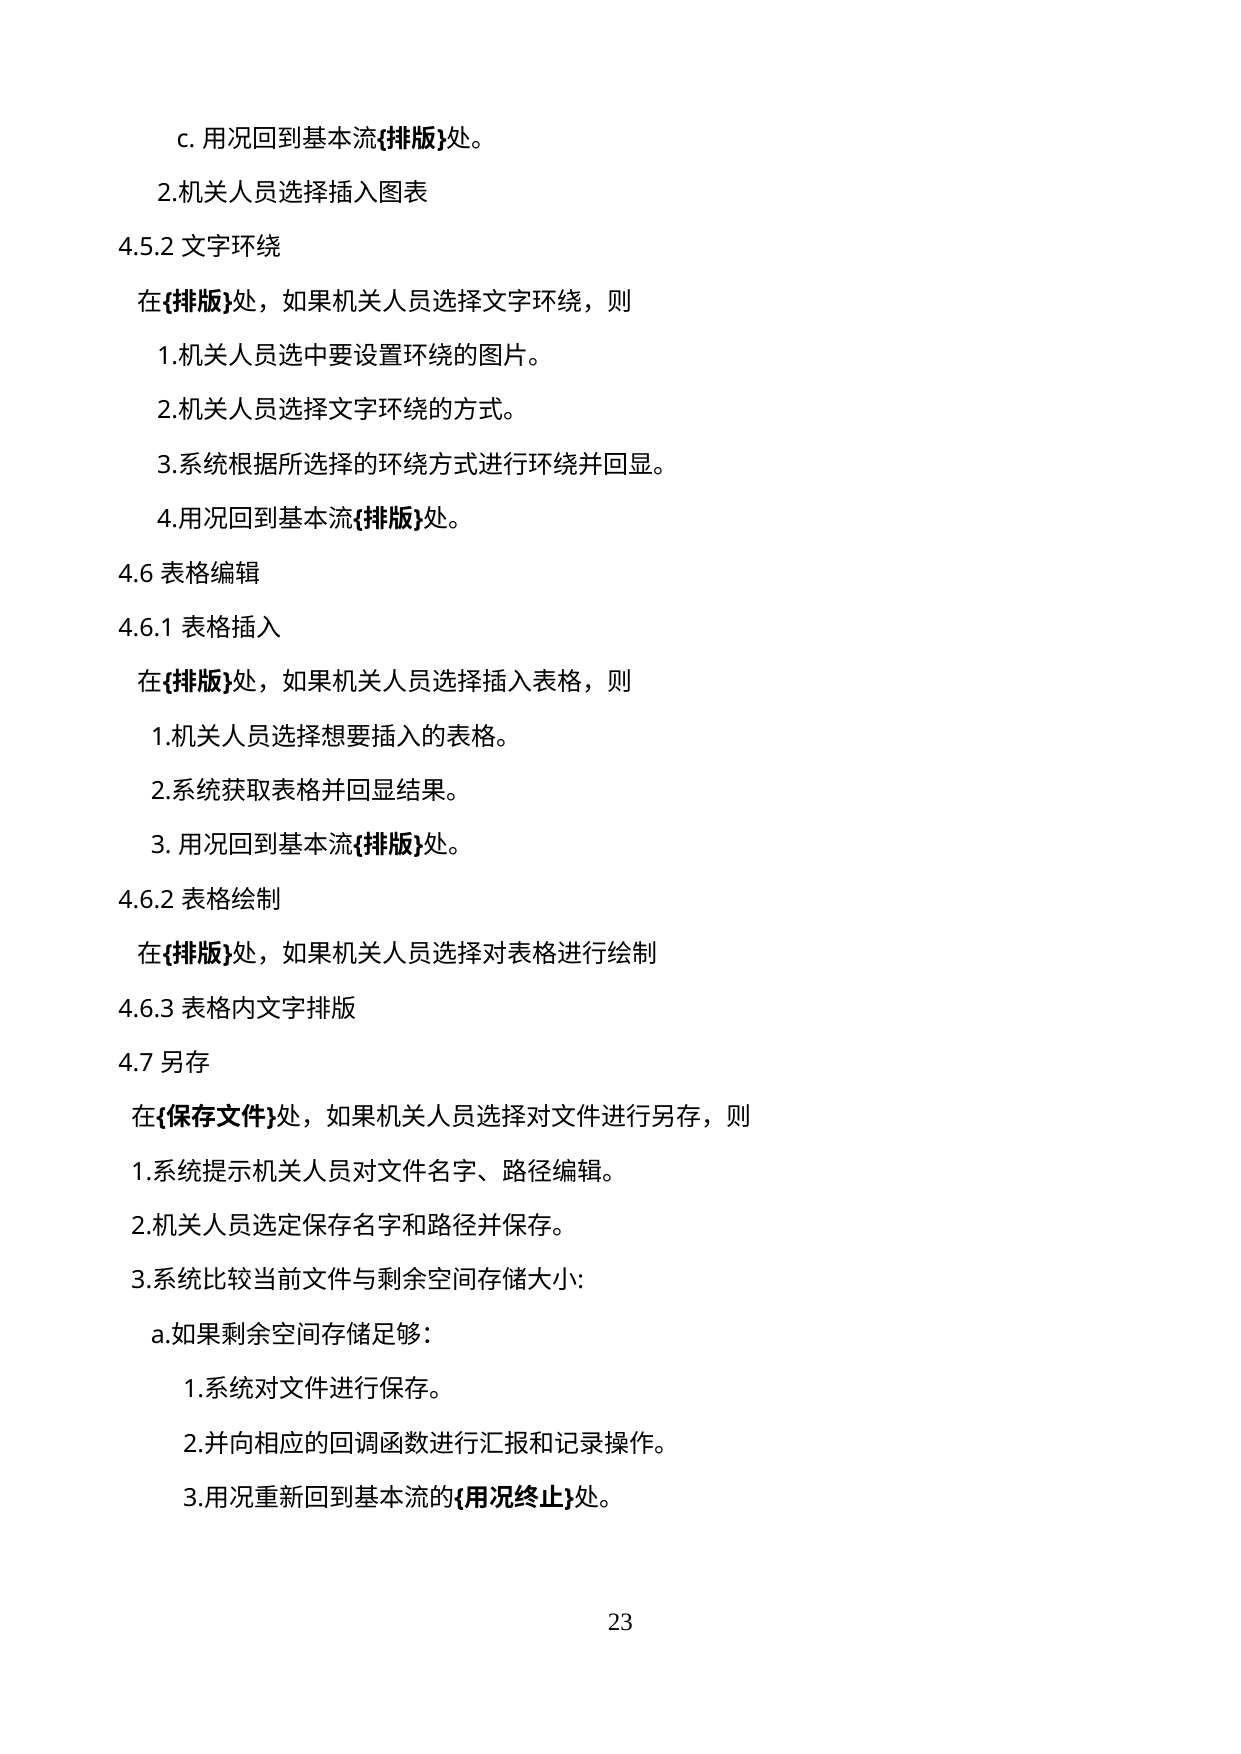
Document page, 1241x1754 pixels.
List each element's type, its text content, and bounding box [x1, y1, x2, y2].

text 4.6.1 表格插入 [118, 607, 1122, 644]
text 1.机关人员选择想要插入的表格。 [118, 716, 1122, 752]
text 4.7 另存 [118, 1042, 1122, 1079]
text 在{排版}处，如果机关人员选择对表格进行绘制 [118, 934, 1122, 970]
text 4.用况回到基本流{排版}处。 [118, 499, 1122, 535]
text 在{排版}处，如果机关人员选择插入表格，则 [118, 662, 1122, 698]
text 4.6 表格编辑 [118, 553, 1122, 589]
text 在{保存文件}处，如果机关人员选择对文件进行另存，则 [118, 1097, 1122, 1133]
text 2.机关人员选定保存名字和路径并保存。 [118, 1206, 1122, 1242]
text 3.系统根据所选择的环绕方式进行环绕并回显。 [118, 444, 1122, 481]
text 3. 用况回到基本流{排版}处。 [118, 825, 1122, 861]
text 2.机关人员选择插入图表 [118, 172, 1122, 209]
text 4.5.2 文字环绕 [118, 227, 1122, 263]
text 3.用况重新回到基本流的{用况终止}处。 [118, 1477, 1122, 1514]
text 1.系统提示机关人员对文件名字、路径编辑。 [118, 1151, 1122, 1187]
text 2.系统获取表格并回显结果。 [118, 771, 1122, 807]
text 3.系统比较当前文件与剩余空间存储大小: [118, 1260, 1122, 1296]
text 4.6.2 表格绘制 [118, 879, 1122, 916]
text 1.系统对文件进行保存。 [118, 1369, 1122, 1405]
text 在{排版}处，如果机关人员选择文字环绕，则 [118, 281, 1122, 317]
text 2.并向相应的回调函数进行汇报和记录操作。 [118, 1423, 1122, 1459]
text a.如果剩余空间存储足够： [118, 1314, 1122, 1351]
text 4.6.3 表格内文字排版 [118, 988, 1122, 1024]
text 1.机关人员选中要设置环绕的图片。 [118, 336, 1122, 372]
text 2.机关人员选择文字环绕的方式。 [118, 390, 1122, 426]
text c. 用况回到基本流{排版}处。 [118, 118, 1122, 154]
